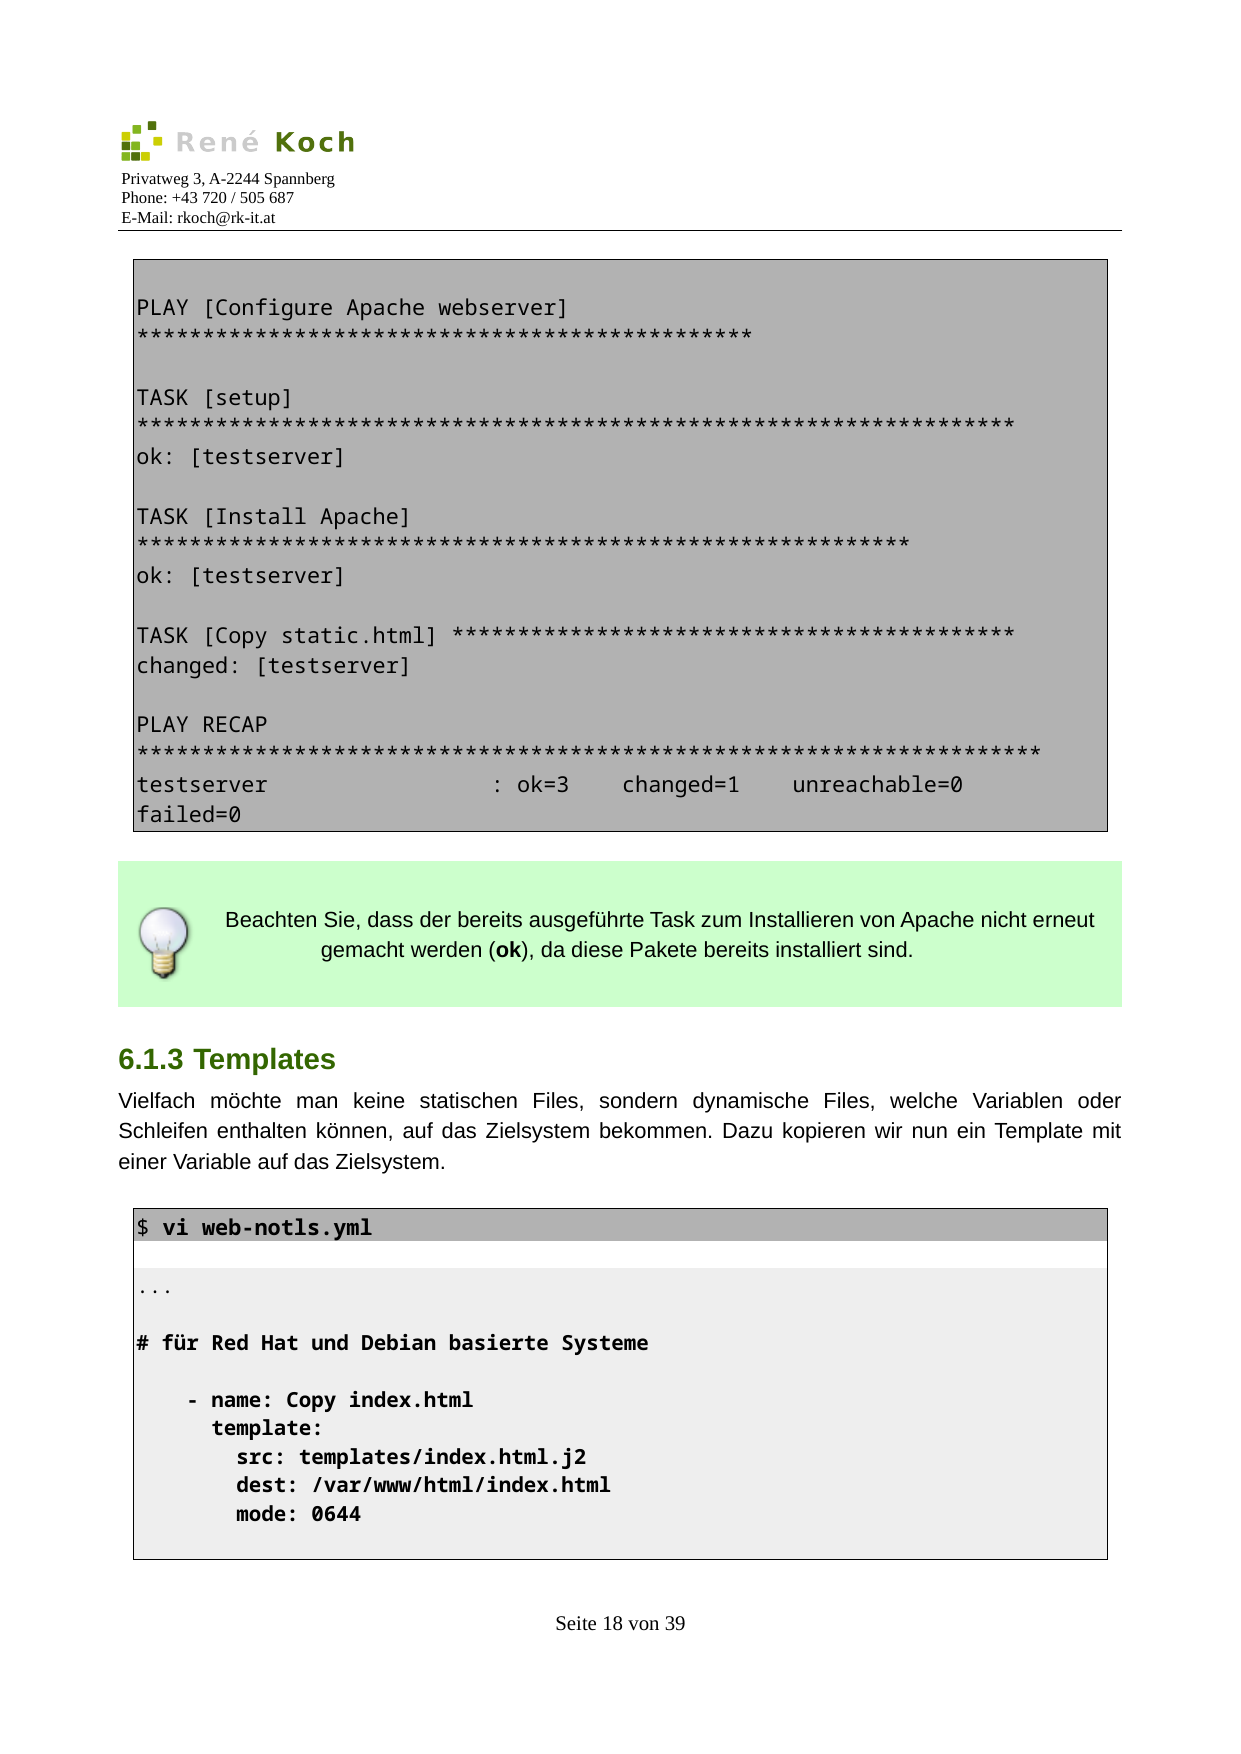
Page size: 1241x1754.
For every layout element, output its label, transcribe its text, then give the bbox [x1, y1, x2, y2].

subtitle Templates [118, 1042, 1122, 1076]
text TASK [setup] ******************************************************************* [134, 378, 1107, 438]
text Beachten Sie, dass der bereits ausgeführte Task zum Installieren von Apache nicht erneut gemacht werden (ok), da diese Pakete bereits installiert sind. [203, 907, 1122, 962]
text TASK [Install Apache] *********************************************************** [134, 497, 1107, 557]
text - name: Copy index.html [134, 1382, 1107, 1410]
text PLAY [Configure Apache webserver] *********************************************** [134, 289, 1107, 348]
text testserver : ok=3 changed=1 unreachable=0 failed=0 [134, 766, 1107, 831]
picture [128, 907, 203, 982]
text mode: 0644 [134, 1496, 1107, 1524]
text template: [134, 1410, 1107, 1439]
text # für Red Hat und Debian basierte Systeme [134, 1325, 1107, 1353]
text ... [134, 1268, 1107, 1297]
text TASK [Copy static.html] ******************************************* [134, 617, 1107, 646]
text $ vi web-notls.yml [134, 1209, 1107, 1241]
text src: templates/index.html.j2 [134, 1439, 1107, 1467]
text PLAY RECAP ********************************************************************* [134, 706, 1107, 766]
text ok: [testserver] [134, 438, 1107, 468]
text dest: /var/www/html/index.html [134, 1467, 1107, 1496]
picture [121, 121, 354, 161]
text Vielfach möchte man keine statischen Files, sondern dynamische Files, welche Variablen oder Schleifen enthalten können, auf das Zielsystem bekommen. Dazu kopieren wir nun ein Template mit einer Variable auf das Zielsystem. [118, 1088, 1122, 1174]
text changed: [testserver] [134, 646, 1107, 676]
text ok: [testserver] [134, 557, 1107, 587]
